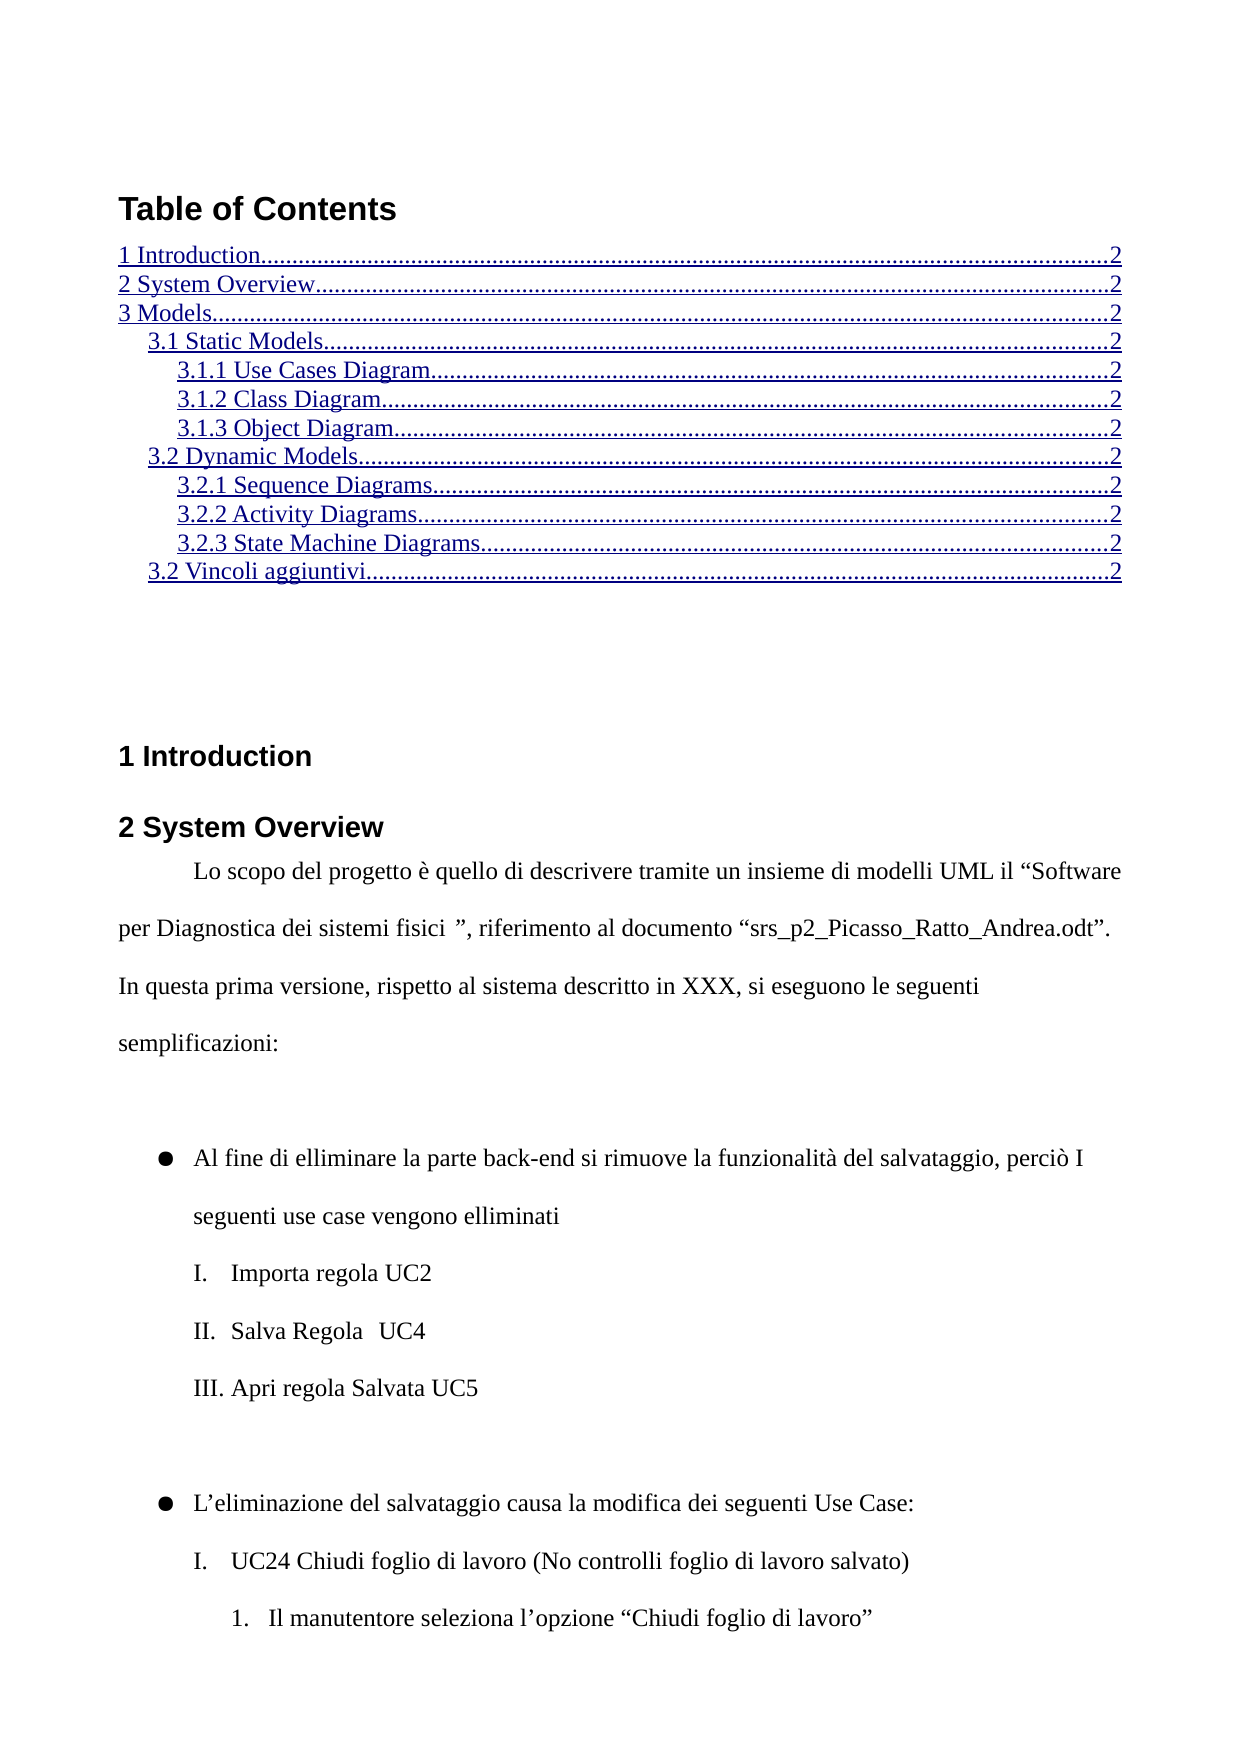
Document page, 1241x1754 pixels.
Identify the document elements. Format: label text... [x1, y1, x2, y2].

list UC24 Chiudi foglio di lavoro (No controlli foglio di lavoro salvato) [193, 1546, 1122, 1574]
text 3.1.1 Use Cases Diagram 2 3.1.2 Class Diagram 2 3.1.3 Object Diagram 2 [177, 382, 1122, 409]
subtitle 1 Introduction [118, 739, 1122, 772]
text 2 System Overview 2 [118, 269, 1122, 294]
text 3.2.1 Sequence Diagrams 2 [177, 470, 1122, 495]
text 3.2 Vincoli aggiuntivi 2 [148, 556, 1122, 581]
text 3.2.3 State Machine Diagrams 2 [177, 528, 1122, 553]
text 3.1.1 Use Cases Diagram 2 3.1.2 Class Diagram 2 3.1.3 Object Diagram 2 [177, 410, 1122, 438]
text 3.2.2 Activity Diagrams 2 [177, 499, 1122, 524]
list Il manutentore seleziona l’opzione “Chiudi foglio di lavoro” [231, 1603, 1122, 1632]
list Importa regola UC2 [193, 1258, 1122, 1287]
list Salva Regola UC4 [193, 1316, 1122, 1344]
list Al fine di elliminare la parte back-end si rimuove la funzionalità del salvataggio, perciò I seguenti use case vengono elliminati [156, 1143, 1122, 1229]
text 3 Models 2 [118, 298, 1122, 323]
text Lo scopo del progetto è quello di descrivere tramite un insieme di modelli UML il “Software per Diagnostica dei sistemi fisici ”, riferimento al documento “srs_p2_Picasso_Ratto_Andrea.odt”. In questa prima versione, rispetto al sistema descritto in XXX, si eseguono le seguenti semplificazioni: [118, 856, 1122, 1057]
subtitle 2 System Overview [118, 810, 1122, 843]
text 3.1 Static Models 2 [148, 326, 1122, 351]
text 1 Introduction 2 [118, 240, 1122, 265]
list Apri regola Salvata UC5 [193, 1373, 1122, 1402]
subtitle Table of Contents [118, 189, 1122, 228]
list L’eliminazione del salvataggio causa la modifica dei seguenti Use Case: [156, 1488, 1122, 1517]
text 3.2 Dynamic Models 2 [148, 441, 1122, 466]
text 3.1.1 Use Cases Diagram 2 3.1.2 Class Diagram 2 3.1.3 Object Diagram 2 [177, 355, 1122, 380]
